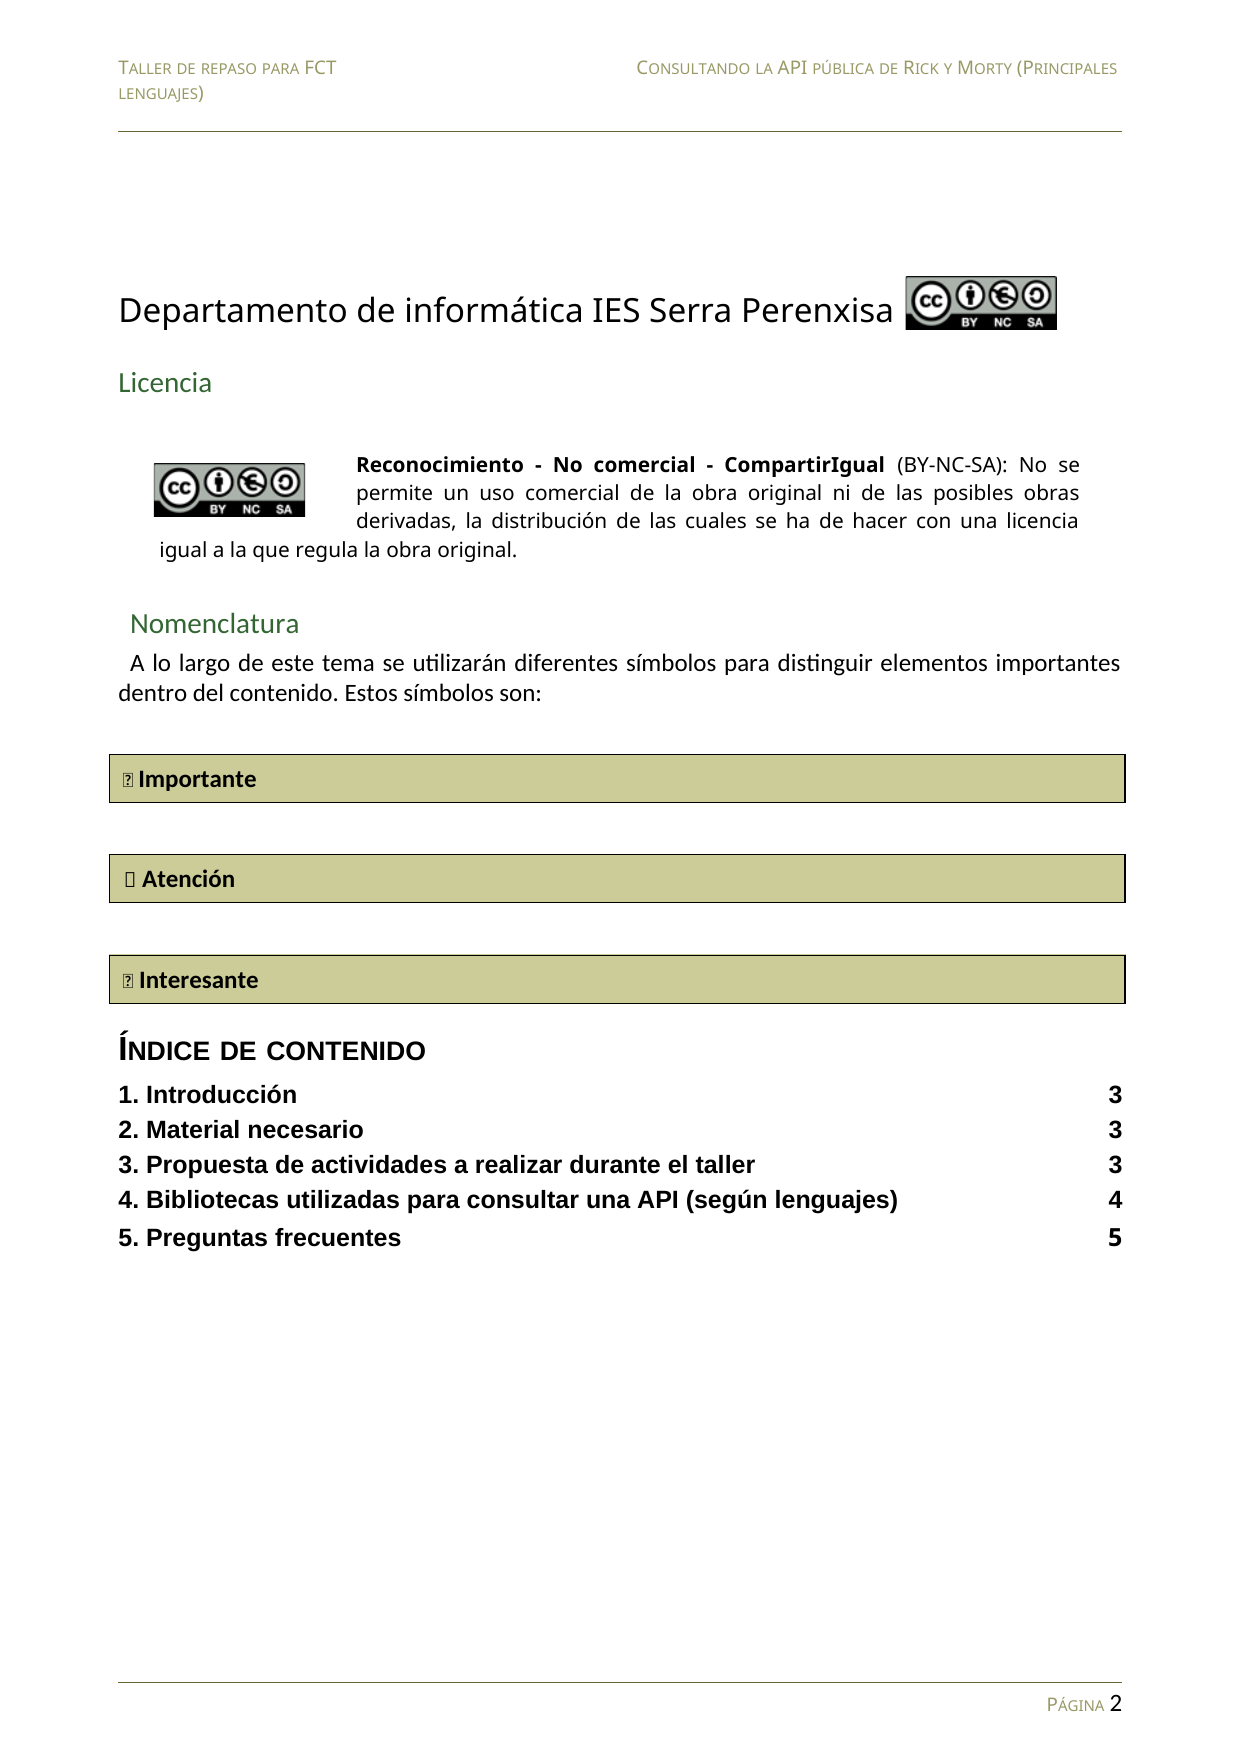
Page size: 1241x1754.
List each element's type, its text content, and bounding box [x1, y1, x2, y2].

text 1. Introducción 3 [118, 1080, 1122, 1108]
text Reconocimiento - No comercial - CompartirIgual (BY-NC-SA): No se permite un uso comercial de la obra original ni de las posibles obras derivadas, la distribución de las cuales se ha de hacer con una licencia igual a la que regula la obra original. [159, 450, 1080, 563]
picture [905, 276, 1057, 330]
text A lo largo de este tema se utilizarán diferentes símbolos para distinguir elementos importantes dentro del contenido. Estos símbolos son: [118, 647, 1122, 708]
text Nomenclatura [118, 605, 1122, 640]
text 5. Preguntas frecuentes 5 [118, 1220, 1122, 1254]
text 3. Propuesta de actividades a realizar durante el taller 3 [118, 1150, 1122, 1178]
text 4. Bibliotecas utilizadas para consultar una API (según lenguajes) 4 [118, 1185, 1122, 1213]
text ❕ Atención [110, 855, 1124, 902]
text 2. Material necesario 3 [118, 1115, 1122, 1143]
picture [153, 463, 306, 517]
text Licencia [118, 364, 1122, 400]
text Índice de contenido [118, 1029, 1122, 1067]
text 💬 Interesante [110, 956, 1124, 1003]
text Departamento de informática IES Serra Perenxisa [118, 287, 1122, 332]
text 📖 Importante [110, 755, 1124, 802]
